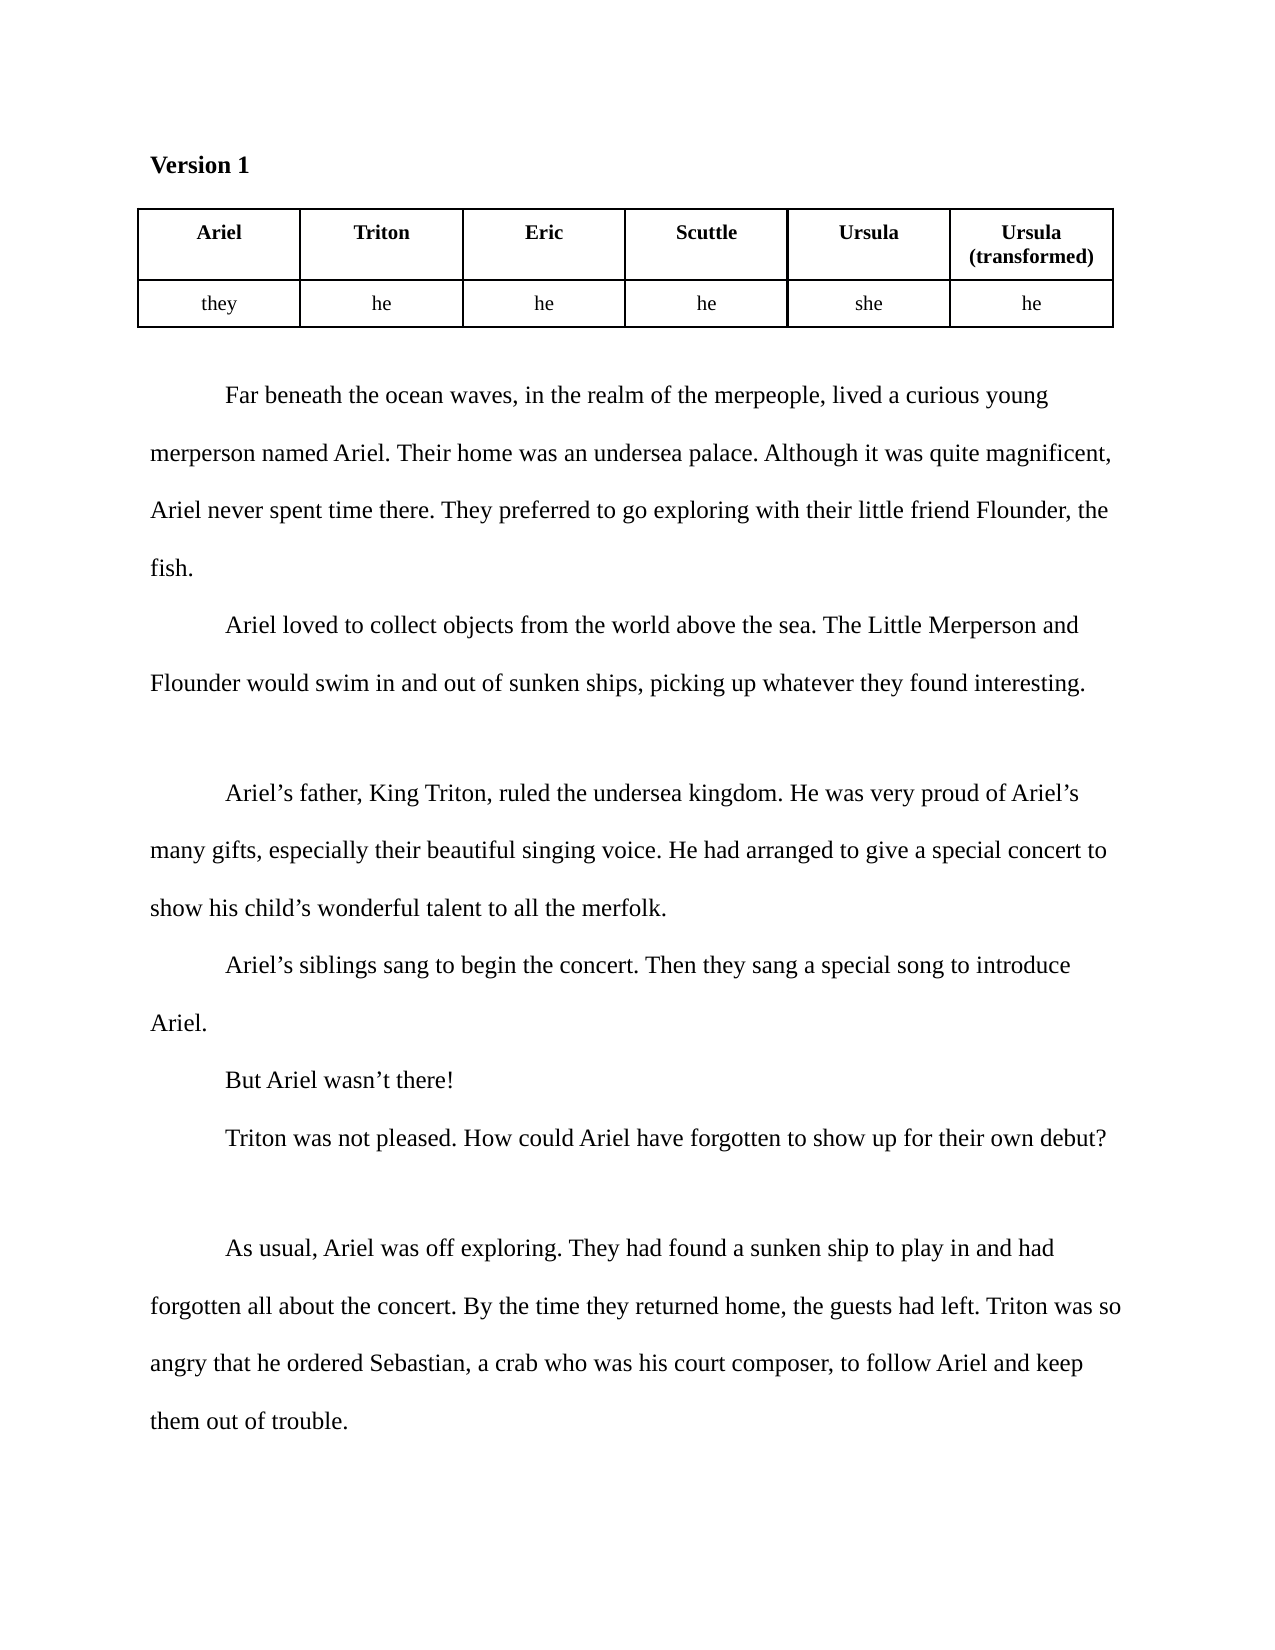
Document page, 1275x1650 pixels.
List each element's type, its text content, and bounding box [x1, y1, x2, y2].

text Ariel loved to collect objects from the world above the sea. The Little Merperson and Flounder would swim in and out of sunken ships, picking up whatever they found interesting. [150, 610, 1125, 697]
text Far beneath the ocean waves, in the realm of the merpeople, lived a curious young merperson named Ariel. Their home was an undersea palace. Although it was quite magnificent, Ariel never spent time there. They preferred to go exploring with their little friend Flounder, the fish. [150, 380, 1125, 582]
table_cell he [626, 281, 786, 326]
table_cell they [139, 281, 299, 326]
table_header Triton [301, 210, 462, 278]
table_header Ursula (transformed) [951, 210, 1112, 278]
text Ariel’s father, King Triton, ruled the undersea kingdom. He was very proud of Ariel’s many gifts, especially their beautiful singing voice. He had arranged to give a special concert to show his child’s wonderful talent to all the merfolk. [150, 778, 1125, 922]
text Version 1 [150, 150, 1125, 179]
text But Ariel wasn’t there! [150, 1066, 1125, 1094]
text As usual, Ariel was off exploring. They had found a sunken ship to play in and had forgotten all about the concert. By the time they returned home, the guests had left. Triton was so angry that he ordered Sebastian, a crab who was his court composer, to follow Ariel and keep them out of trouble. [150, 1233, 1125, 1434]
table_header Ariel [139, 210, 299, 278]
table_cell she [789, 281, 949, 326]
table_header Eric [464, 210, 624, 278]
text Ariel’s siblings sang to begin the concert. Then they sang a special song to introduce Ariel. [150, 951, 1125, 1037]
table_cell he [464, 281, 624, 326]
table_header Ursula [789, 210, 949, 278]
table_cell he [951, 281, 1112, 326]
table_header Scuttle [626, 210, 786, 278]
text Triton was not pleased. How could Ariel have forgotten to show up for their own debut? [150, 1123, 1125, 1152]
table_cell he [301, 281, 462, 326]
